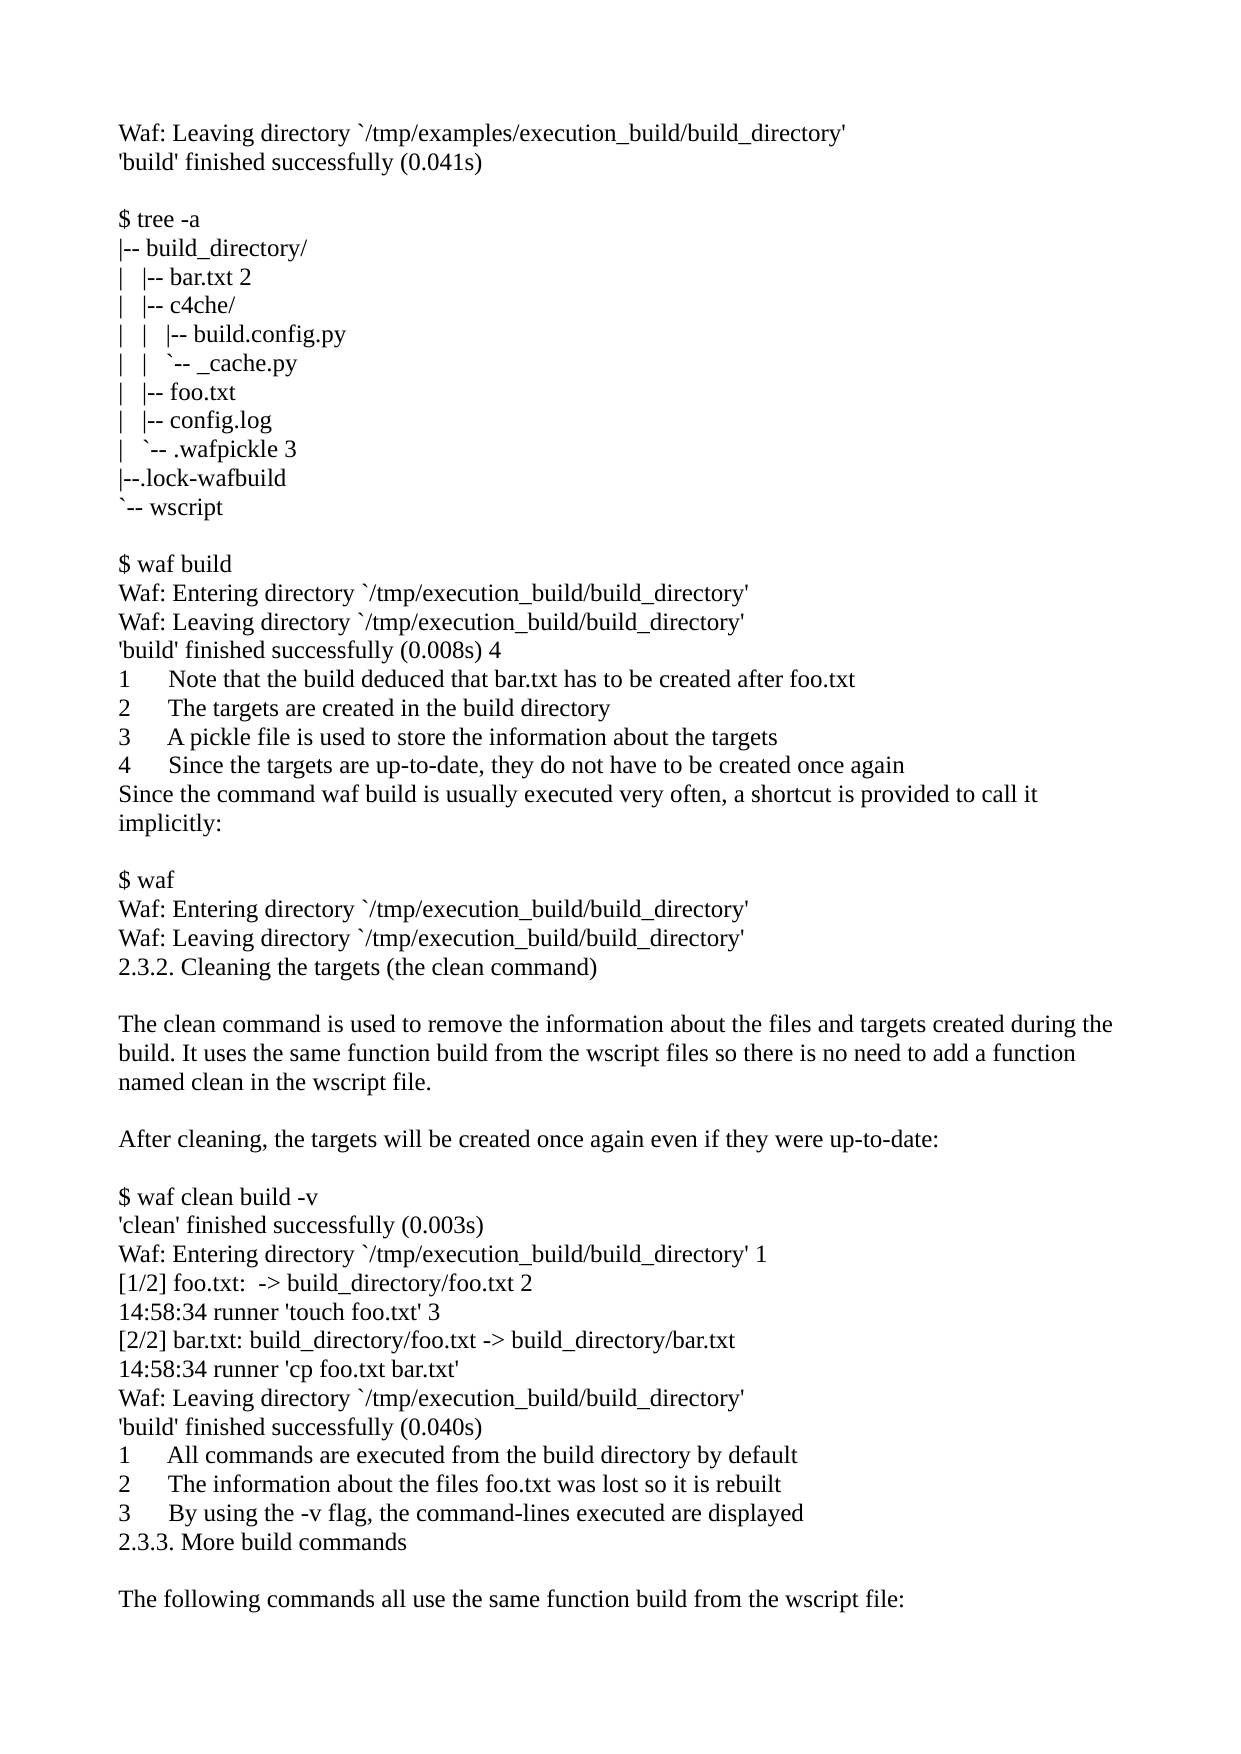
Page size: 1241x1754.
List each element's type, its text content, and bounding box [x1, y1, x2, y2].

text Waf: Leaving directory `/tmp/execution_build/build_directory' [118, 923, 1122, 952]
text Waf: Entering directory `/tmp/execution_build/build_directory' [118, 894, 1122, 923]
text Waf: Leaving directory `/tmp/examples/execution_build/build_directory' [118, 118, 1122, 147]
text | `-- .wafpickle 3 [118, 434, 1122, 463]
text [1/2] foo.txt: -> build_directory/foo.txt 2 [118, 1268, 1122, 1297]
text 3 A pickle file is used to store the information about the targets [118, 722, 1122, 751]
text 4 Since the targets are up-to-date, they do not have to be created once again [118, 751, 1122, 779]
text $ tree -a [118, 204, 1122, 233]
text 2 The targets are created in the build directory [118, 693, 1122, 722]
text 14:58:34 runner 'cp foo.txt bar.txt' [118, 1354, 1122, 1383]
text | |-- bar.txt 2 [118, 262, 1122, 291]
text | | |-- build.config.py [118, 319, 1122, 348]
text 2.3.3. More build commands [118, 1527, 1122, 1556]
text 3 By using the -v flag, the command-lines executed are displayed [118, 1498, 1122, 1527]
text | |-- config.log [118, 406, 1122, 434]
text 'build' finished successfully (0.040s) [118, 1412, 1122, 1441]
text 2 The information about the files foo.txt was lost so it is rebuilt [118, 1469, 1122, 1498]
text 1 Note that the build deduced that bar.txt has to be created after foo.txt [118, 664, 1122, 693]
text | |-- foo.txt [118, 377, 1122, 406]
text The clean command is used to remove the information about the files and targets created during the build. It uses the same function build from the wscript files so there is no need to add a function named clean in the wscript file. [118, 1009, 1122, 1096]
text |-- build_directory/ [118, 233, 1122, 262]
text Waf: Leaving directory `/tmp/execution_build/build_directory' [118, 1383, 1122, 1412]
text $ waf build [118, 549, 1122, 578]
text 'clean' finished successfully (0.003s) [118, 1211, 1122, 1239]
text | | `-- _cache.py [118, 348, 1122, 377]
text `-- wscript [118, 492, 1122, 521]
text | |-- c4che/ [118, 291, 1122, 319]
text Waf: Entering directory `/tmp/execution_build/build_directory' 1 [118, 1239, 1122, 1268]
text Since the command waf build is usually executed very often, a shortcut is provided to call it implicitly: [118, 779, 1122, 837]
text 'build' finished successfully (0.041s) [118, 147, 1122, 176]
text 2.3.2. Cleaning the targets (the clean command) [118, 952, 1122, 981]
text $ waf [118, 866, 1122, 894]
text The following commands all use the same function build from the wscript file: [118, 1584, 1122, 1613]
text Waf: Leaving directory `/tmp/execution_build/build_directory' [118, 607, 1122, 636]
text 1 All commands are executed from the build directory by default [118, 1441, 1122, 1469]
text After cleaning, the targets will be created once again even if they were up-to-date: [118, 1124, 1122, 1153]
text $ waf clean build -v [118, 1182, 1122, 1211]
text [2/2] bar.txt: build_directory/foo.txt -> build_directory/bar.txt [118, 1326, 1122, 1354]
text Waf: Entering directory `/tmp/execution_build/build_directory' [118, 578, 1122, 607]
text 'build' finished successfully (0.008s) 4 [118, 636, 1122, 664]
text 14:58:34 runner 'touch foo.txt' 3 [118, 1297, 1122, 1326]
text |--.lock-wafbuild [118, 463, 1122, 492]
